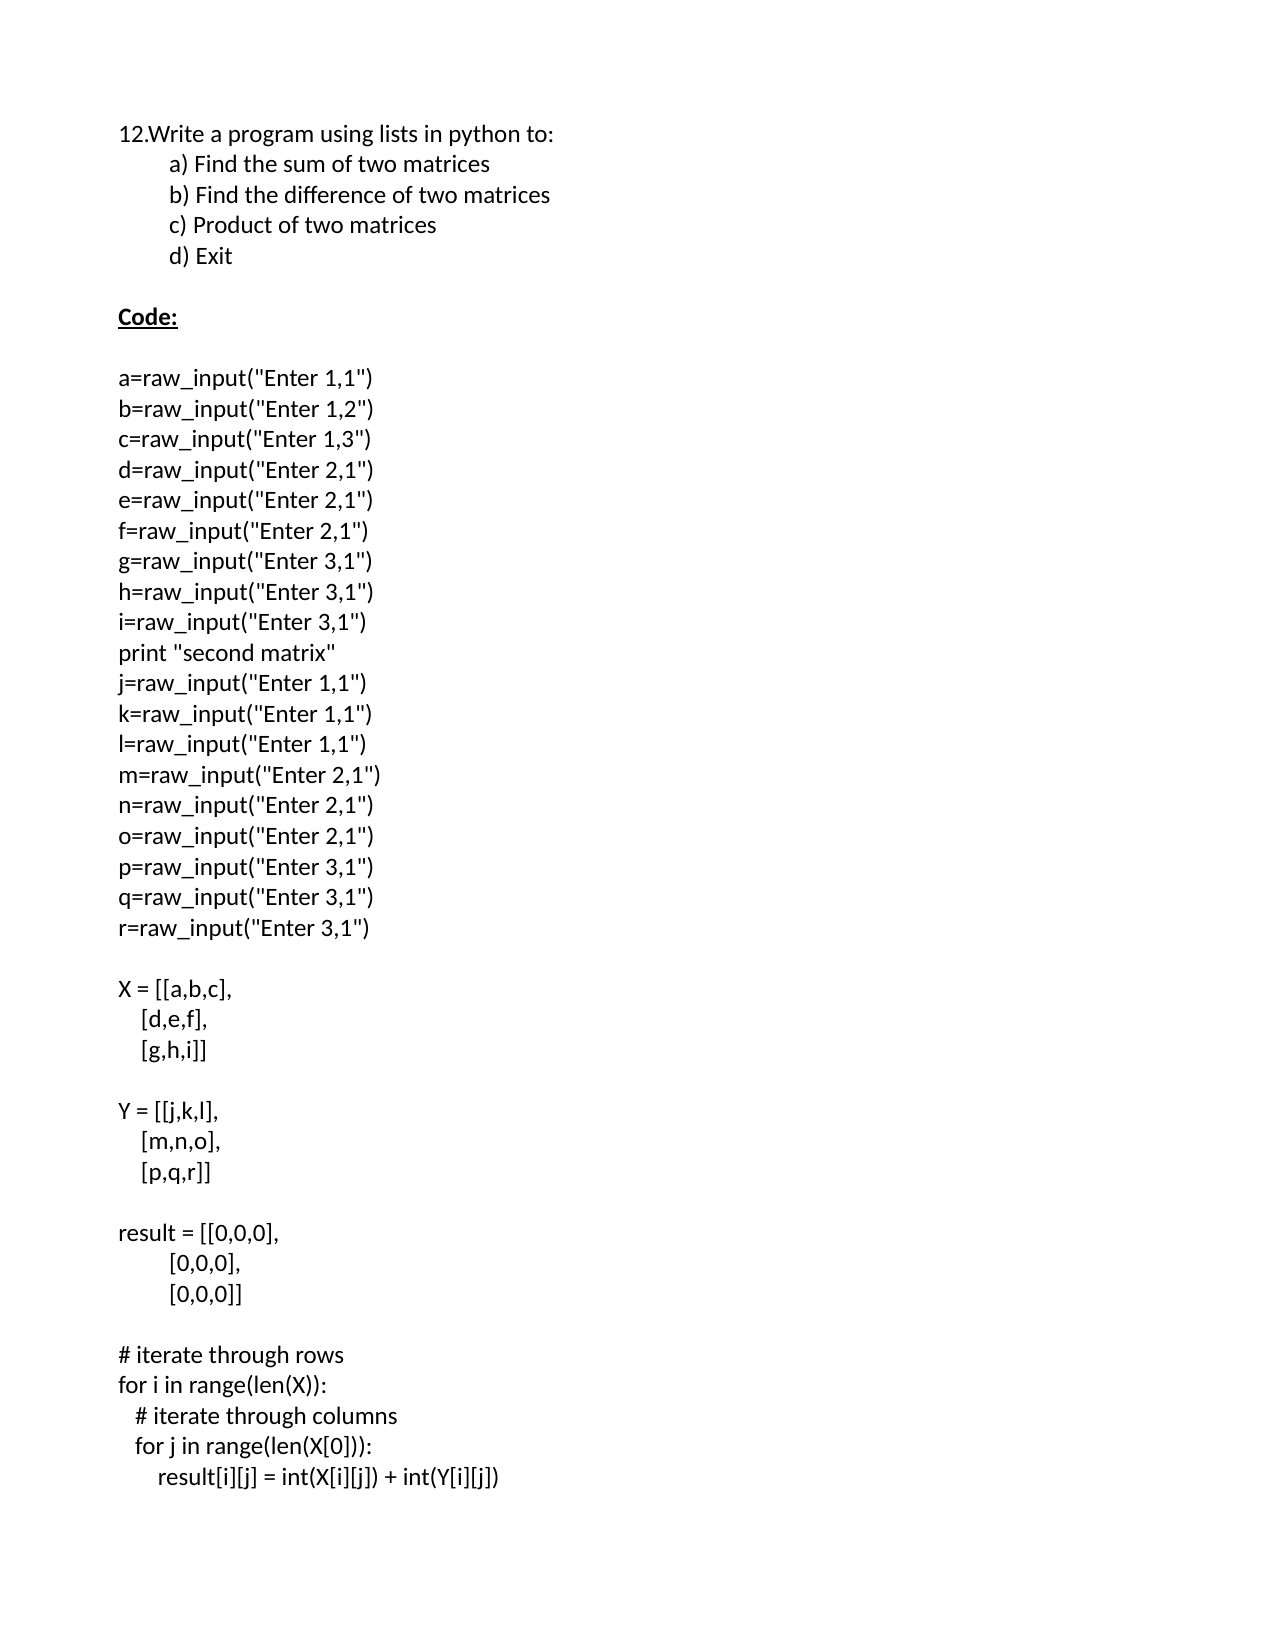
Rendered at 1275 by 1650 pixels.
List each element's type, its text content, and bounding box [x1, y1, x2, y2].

text 12.Write a program using lists in python to: [118, 118, 1157, 149]
text Code: [118, 301, 1157, 332]
text [0,0,0]] [118, 1278, 1157, 1308]
text b) Find the difference of two matrices [118, 179, 1157, 210]
text n=raw_input("Enter 2,1") [118, 789, 1157, 820]
text c) Product of two matrices [118, 210, 1157, 240]
text h=raw_input("Enter 3,1") [118, 576, 1157, 606]
text l=raw_input("Enter 1,1") [118, 728, 1157, 759]
text print "second matrix" [118, 637, 1157, 667]
text result = [[0,0,0], [118, 1217, 1157, 1247]
text d) Exit [118, 240, 1157, 271]
text X = [[a,b,c], [118, 973, 1157, 1003]
text p=raw_input("Enter 3,1") [118, 851, 1157, 881]
text g=raw_input("Enter 3,1") [118, 545, 1157, 576]
text m=raw_input("Enter 2,1") [118, 759, 1157, 789]
text for j in range(len(X[0])): [118, 1431, 1157, 1461]
text [p,q,r]] [118, 1156, 1157, 1186]
text [d,e,f], [118, 1003, 1157, 1034]
text e=raw_input("Enter 2,1") [118, 484, 1157, 515]
text k=raw_input("Enter 1,1") [118, 698, 1157, 728]
text for i in range(len(X)): [118, 1369, 1157, 1400]
text d=raw_input("Enter 2,1") [118, 454, 1157, 484]
text # iterate through columns [118, 1400, 1157, 1431]
text i=raw_input("Enter 3,1") [118, 606, 1157, 637]
text a) Find the sum of two matrices [118, 149, 1157, 179]
text a=raw_input("Enter 1,1") [118, 362, 1157, 393]
text [0,0,0], [118, 1247, 1157, 1278]
text [m,n,o], [118, 1125, 1157, 1156]
text b=raw_input("Enter 1,2") [118, 393, 1157, 423]
text f=raw_input("Enter 2,1") [118, 515, 1157, 545]
text c=raw_input("Enter 1,3") [118, 423, 1157, 454]
text Y = [[j,k,l], [118, 1095, 1157, 1125]
text o=raw_input("Enter 2,1") [118, 820, 1157, 851]
text j=raw_input("Enter 1,1") [118, 667, 1157, 698]
text q=raw_input("Enter 3,1") [118, 881, 1157, 912]
text # iterate through rows [118, 1339, 1157, 1369]
text r=raw_input("Enter 3,1") [118, 912, 1157, 942]
text [g,h,i]] [118, 1034, 1157, 1064]
text result[i][j] = int(X[i][j]) + int(Y[i][j]) [118, 1461, 1157, 1492]
